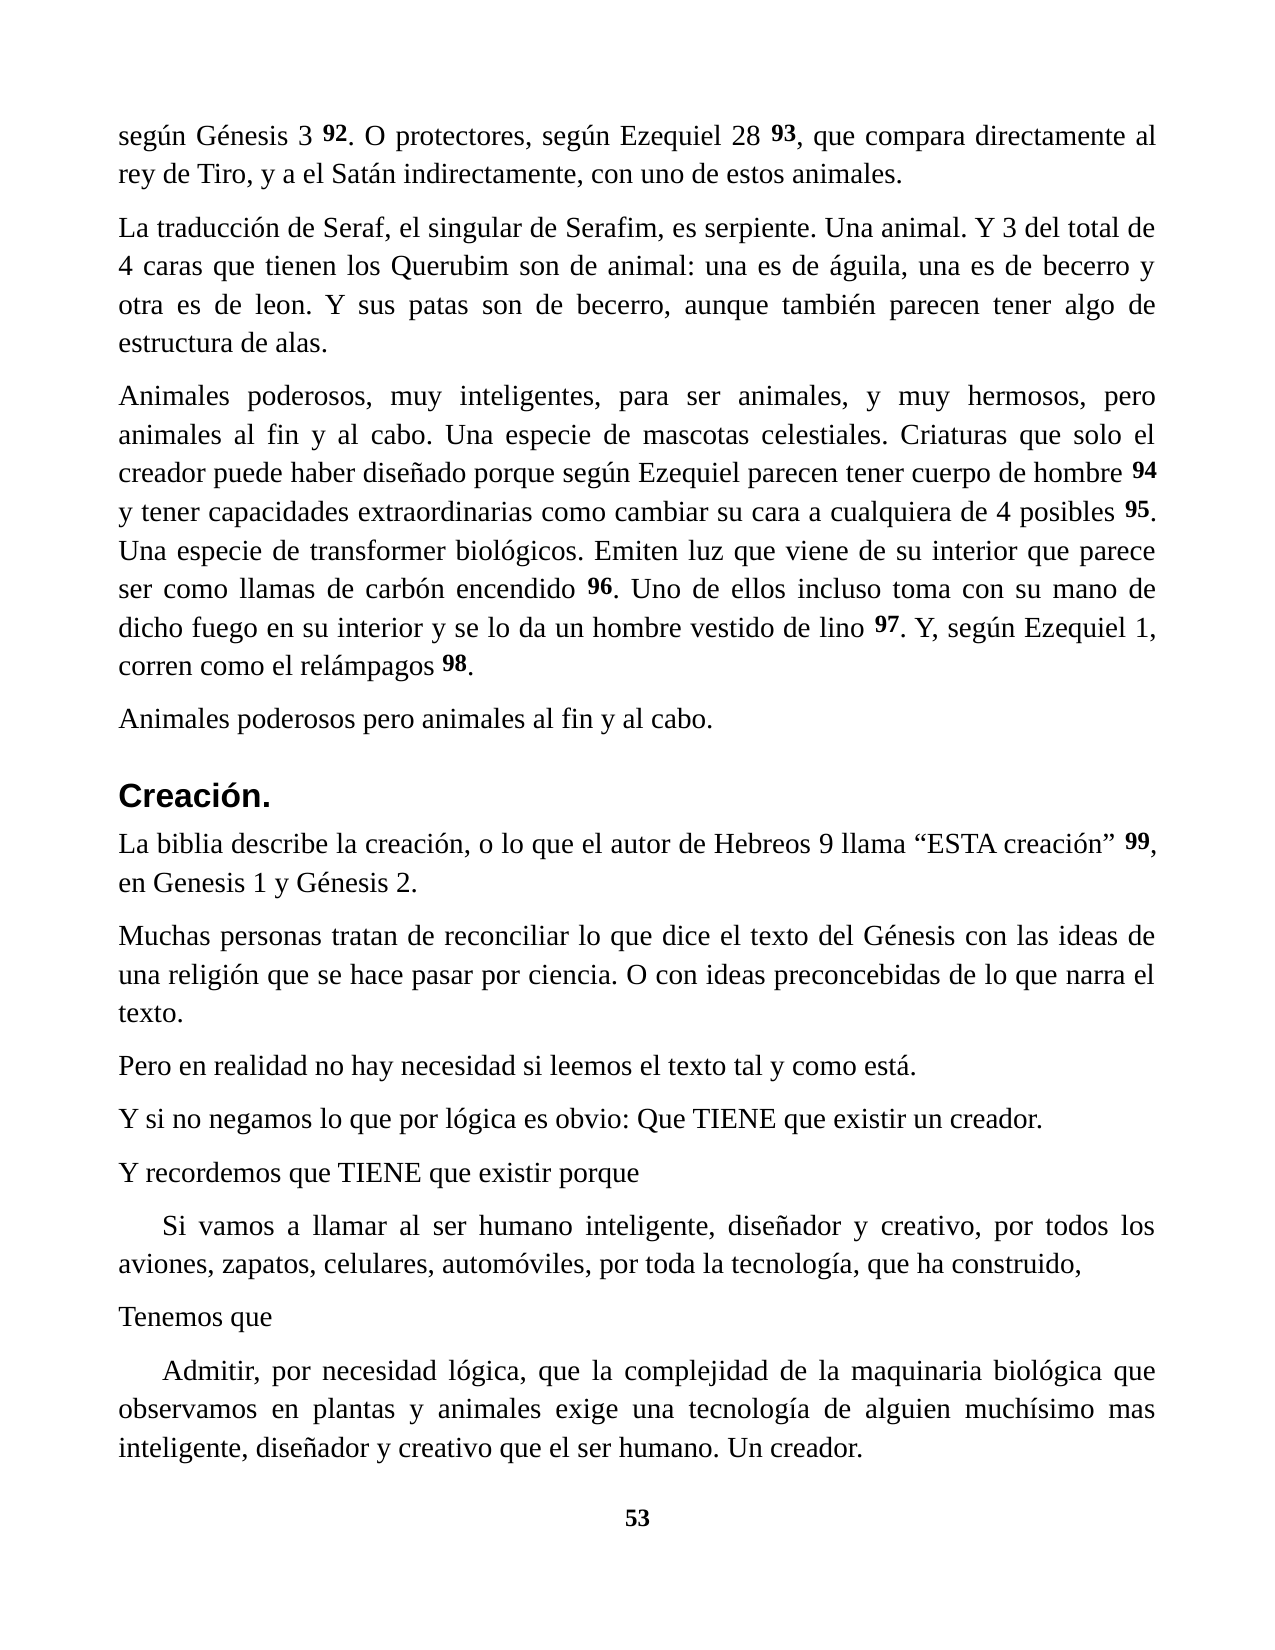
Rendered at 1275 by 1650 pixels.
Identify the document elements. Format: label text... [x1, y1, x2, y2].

text según Génesis 3 . O protectores, según Ezequiel 28 , que compara directamente al rey de Tiro, y a el Satán indirectamente, con uno de estos animales. [118, 118, 1157, 190]
text Muchas personas tratan de reconciliar lo que dice el texto del Génesis con las ideas de una religión que se hace pasar por ciencia. O con ideas preconcebidas de lo que narra el texto. [118, 918, 1157, 1029]
text Animales poderosos, muy inteligentes, para ser animales, y muy hermosos, pero animales al fin y al cabo. Una especie de mascotas celestiales. Criaturas que solo el creador puede haber diseñado porque según Ezequiel parecen tener cuerpo de hombre y tener capacidades extraordinarias como cambiar su cara a cualquiera de 4 posibles . Una especie de transformer biológicos. Emiten luz que viene de su interior que parece ser como llamas de carbón encendido . Uno de ellos incluso toma con su mano de dicho fuego en su interior y se lo da un hombre vestido de lino . Y, según Ezequiel 1, corren como el relámpagos . [118, 378, 1157, 682]
text Y recordemos que TIENE que existir porque [118, 1155, 1157, 1188]
text Si vamos a llamar al ser humano inteligente, diseñador y creativo, por todos los aviones, zapatos, celulares, automóviles, por toda la tecnología, que ha construido, [118, 1208, 1157, 1280]
text Admitir, por necesidad lógica, que la complejidad de la maquinaria biológica que observamos en plantas y animales exige una tecnología de alguien muchísimo mas inteligente, diseñador y creativo que el ser humano. Un creador. [118, 1353, 1157, 1463]
text Y si no negamos lo que por lógica es obvio: Que TIENE que existir un creador. [118, 1102, 1157, 1135]
text Animales poderosos pero animales al fin y al cabo. [118, 701, 1157, 735]
text La traducción de Seraf, el singular de Serafim, es serpiente. Una animal. Y 3 del total de 4 caras que tienen los Querubim son de animal: una es de águila, una es de becerro y otra es de leon. Y sus patas son de becerro, aunque también parecen tener algo de estructura de alas. [118, 210, 1157, 359]
text Tenemos que [118, 1299, 1157, 1333]
text Pero en realidad no hay necesidad si leemos el texto tal y como está. [118, 1048, 1157, 1082]
text La biblia describe la creación, o lo que el autor de Hebreos 9 llama “ESTA creación” , en Genesis 1 y Génesis 2. [118, 827, 1157, 899]
subtitle Creación. [118, 775, 1157, 814]
